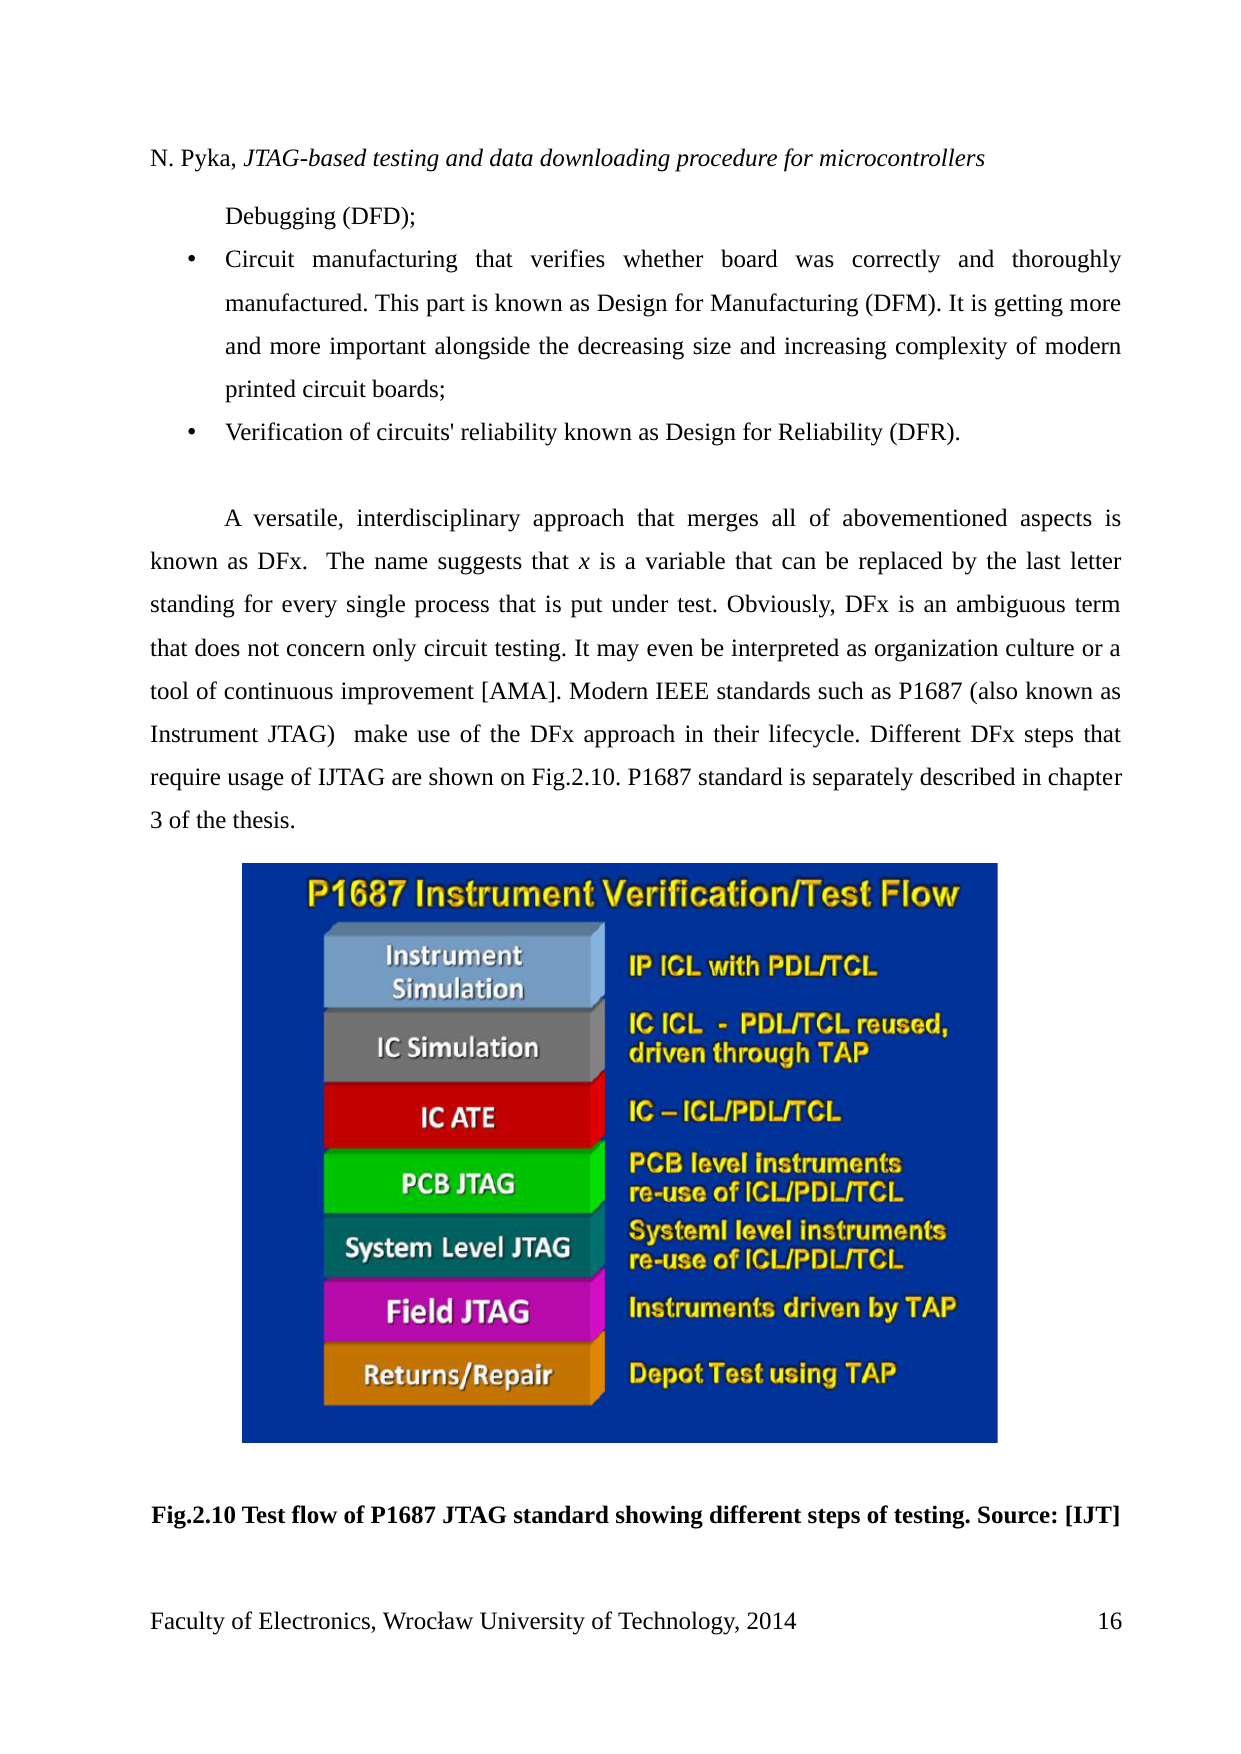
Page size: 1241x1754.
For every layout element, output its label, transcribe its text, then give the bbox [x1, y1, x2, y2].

list Circuit manufacturing that verifies whether board was correctly and thoroughly manufactured. This part is known as Design for Manufacturing (DFM). It is getting more and more important alongside the decreasing size and increasing complexity of modern printed circuit boards; [187, 244, 1122, 403]
text Fig.2.10 Test flow of P1687 JTAG standard showing different steps of testing. Source: [IJT] [150, 1500, 1122, 1529]
text A versatile, interdisciplinary approach that merges all of abovementioned aspects is known as DFx. The name suggests that x is a variable that can be replaced by the last letter standing for every single process that is put under test. Obviously, DFx is an ambiguous term that does not concern only circuit testing. It may even be interpreted as organization culture or a tool of continuous improvement [AMA]. Modern IEEE standards such as P1687 (also known as Instrument JTAG) make use of the DFx approach in their lifecycle. Different DFx steps that require usage of IJTAG are shown on Fig.2.10. P1687 standard is separately described in chapter 3 of the thesis. [150, 503, 1122, 834]
list Debugging (DFD); [187, 201, 1122, 230]
picture [242, 863, 998, 1443]
list Verification of circuits' reliability known as Design for Reliability (DFR). [187, 417, 1122, 446]
